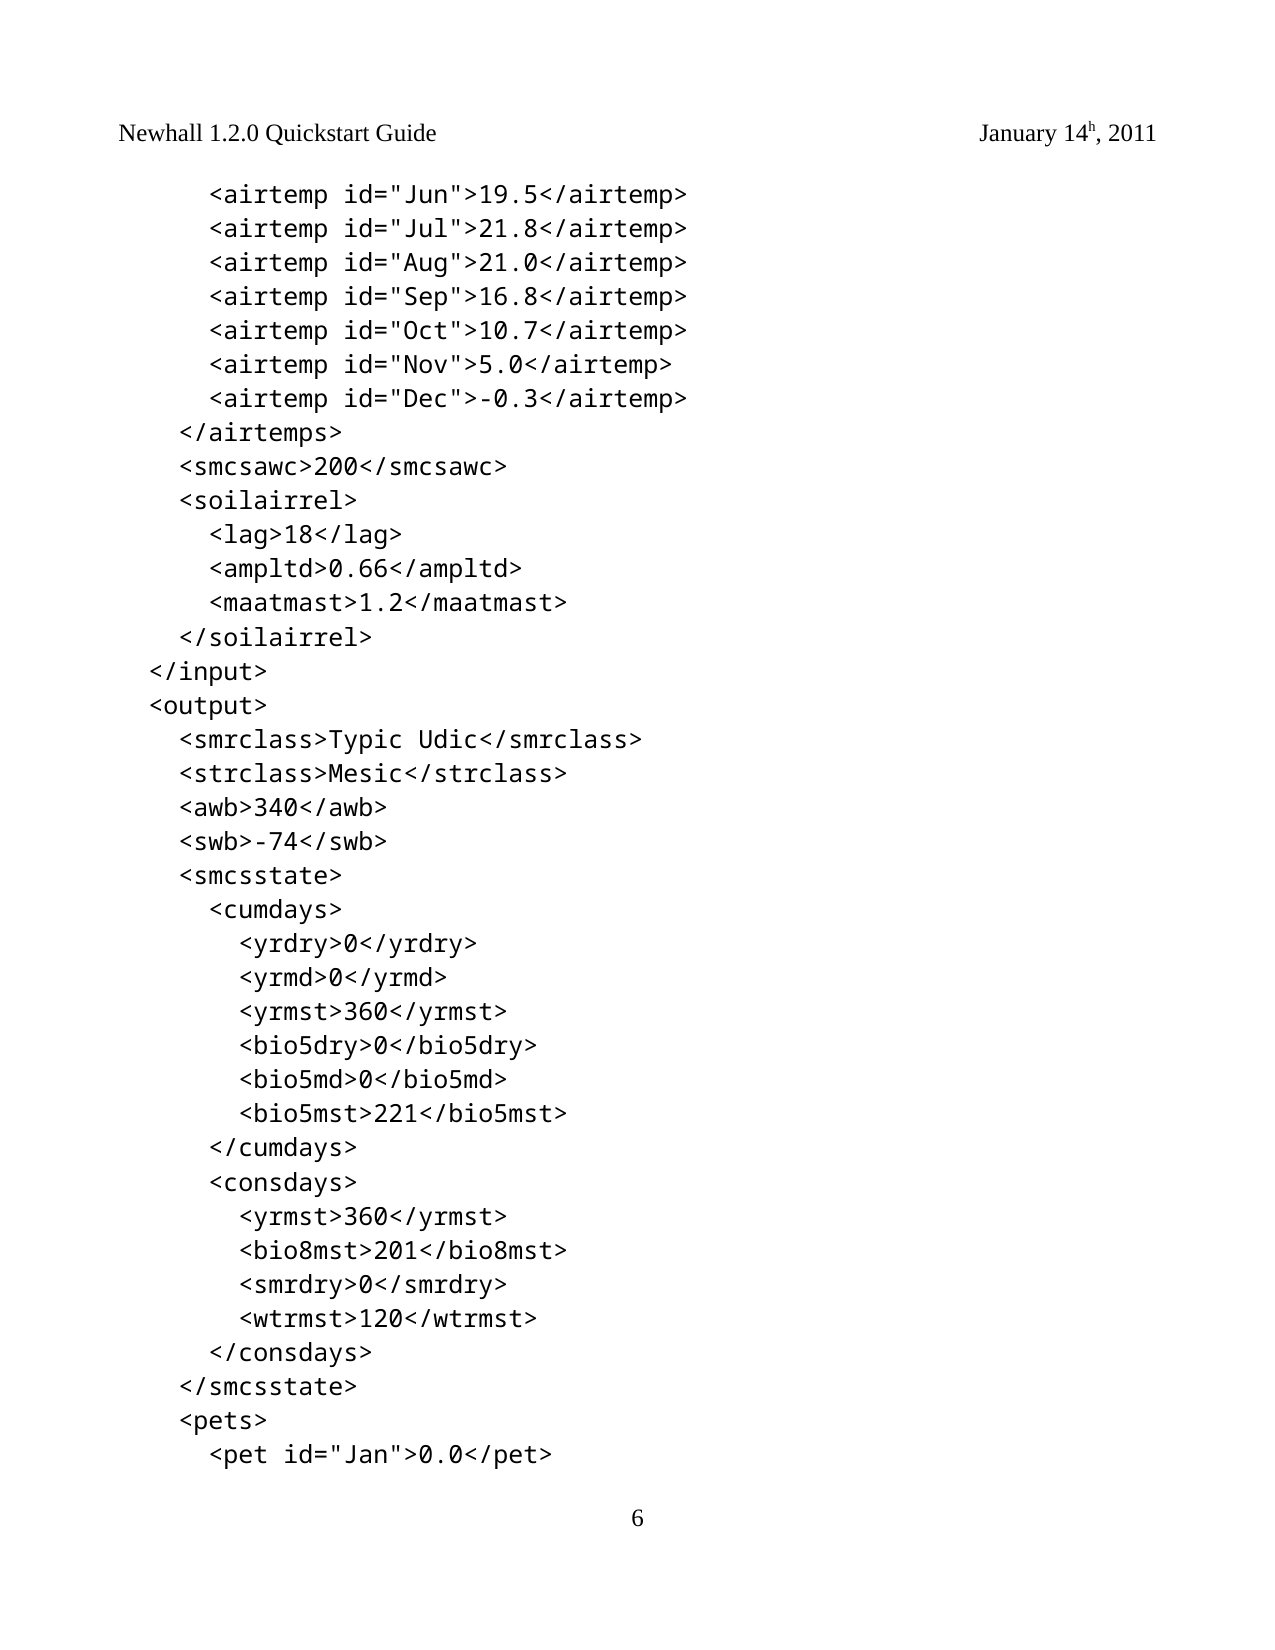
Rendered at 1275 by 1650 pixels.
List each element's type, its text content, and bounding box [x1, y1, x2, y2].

text <awb>340</awb> [118, 789, 1157, 823]
text <bio8mst>201</bio8mst> [118, 1232, 1157, 1266]
text <pets> [118, 1403, 1157, 1437]
text <airtemp id="Dec">-0.3</airtemp> [118, 381, 1157, 415]
text <maatmast>1.2</maatmast> [118, 585, 1157, 619]
text </soilairrel> [118, 619, 1157, 653]
text </input> [118, 653, 1157, 687]
text <airtemp id="Oct">10.7</airtemp> [118, 313, 1157, 347]
text <bio5mst>221</bio5mst> [118, 1096, 1157, 1130]
text <pet id="Jan">0.0</pet> [118, 1437, 1157, 1471]
text </smcsstate> [118, 1368, 1157, 1403]
text <output> [118, 687, 1157, 721]
text <consdays> [118, 1164, 1157, 1198]
text </cumdays> [118, 1130, 1157, 1164]
text <bio5md>0</bio5md> [118, 1062, 1157, 1096]
text <smcsawc>200</smcsawc> [118, 449, 1157, 483]
text <cumdays> [118, 892, 1157, 926]
text <swb>-74</swb> [118, 823, 1157, 858]
text <yrmst>360</yrmst> [118, 994, 1157, 1028]
text </consdays> [118, 1334, 1157, 1368]
text <wtrmst>120</wtrmst> [118, 1300, 1157, 1334]
text <yrmst>360</yrmst> [118, 1198, 1157, 1232]
text <lag>18</lag> [118, 517, 1157, 551]
text </airtemps> [118, 415, 1157, 449]
text <soilairrel> [118, 483, 1157, 517]
text <yrdry>0</yrdry> [118, 926, 1157, 960]
text <bio5dry>0</bio5dry> [118, 1028, 1157, 1062]
text <yrmd>0</yrmd> [118, 960, 1157, 994]
text <airtemp id="Jul">21.8</airtemp> [118, 210, 1157, 244]
text <strclass>Mesic</strclass> [118, 755, 1157, 789]
text <airtemp id="Jun">19.5</airtemp> [118, 176, 1157, 210]
text <ampltd>0.66</ampltd> [118, 551, 1157, 585]
text <smcsstate> [118, 858, 1157, 892]
text <smrdry>0</smrdry> [118, 1266, 1157, 1300]
text <smrclass>Typic Udic</smrclass> [118, 721, 1157, 755]
text <airtemp id="Nov">5.0</airtemp> [118, 347, 1157, 381]
text <airtemp id="Aug">21.0</airtemp> [118, 244, 1157, 278]
text <airtemp id="Sep">16.8</airtemp> [118, 278, 1157, 313]
